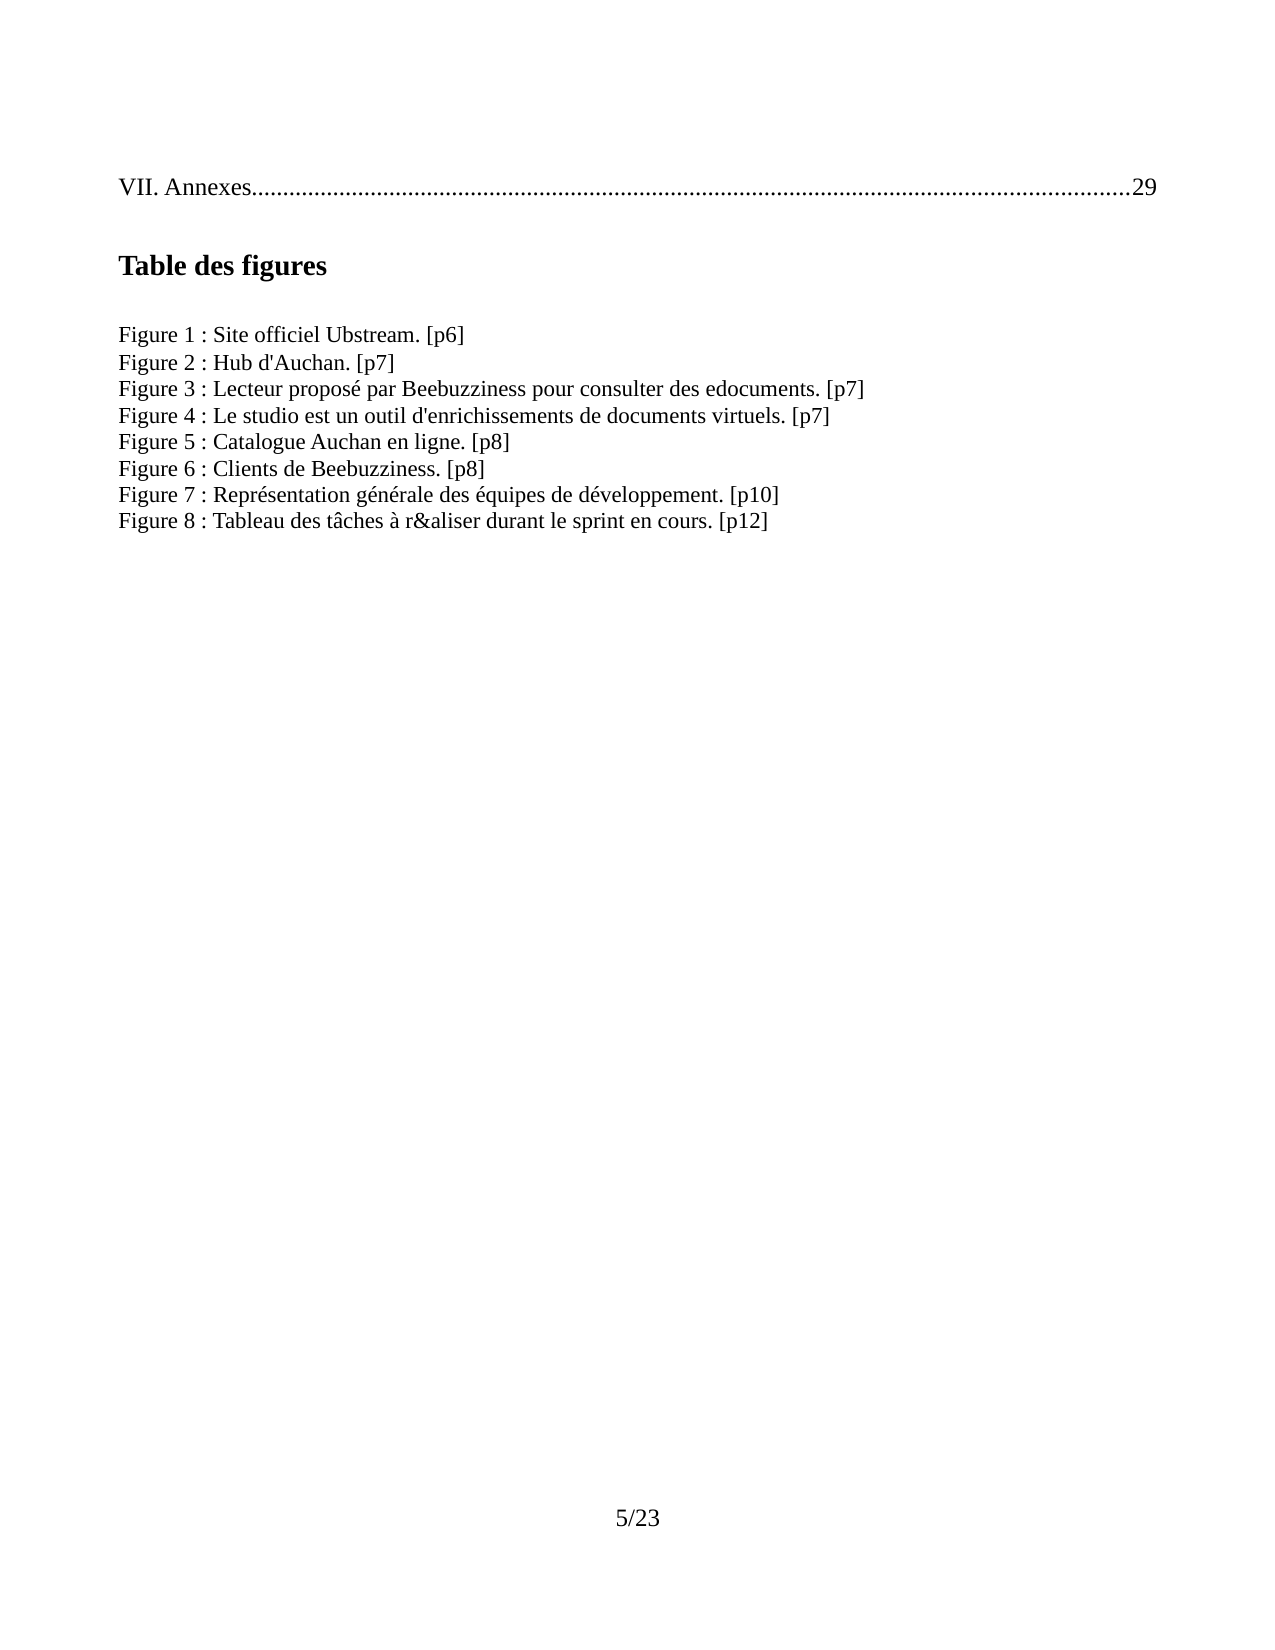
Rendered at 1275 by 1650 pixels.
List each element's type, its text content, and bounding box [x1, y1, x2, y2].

text Figure 6 : Clients de Beebuzziness. [p8] [118, 454, 1157, 481]
text Figure 4 : Le studio est un outil d'enrichissements de documents virtuels. [p7] [118, 402, 1157, 428]
text Table des figures [118, 248, 1157, 282]
text Figure 3 : Lecteur proposé par Beebuzziness pour consulter des edocuments. [p7] [118, 376, 1157, 402]
text Figure 7 : Représentation générale des équipes de développement. [p10] [118, 481, 1157, 507]
text VII. Annexes 29 [118, 172, 1157, 200]
text Figure 5 : Catalogue Auchan en ligne. [p8] [118, 428, 1157, 454]
text Figure 1 : Site officiel Ubstream. [p6] [118, 316, 1157, 349]
text Figure 2 : Hub d'Auchan. [p7] [118, 349, 1157, 376]
text Figure 8 : Tableau des tâches à r&aliser durant le sprint en cours. [p12] [118, 507, 1157, 534]
